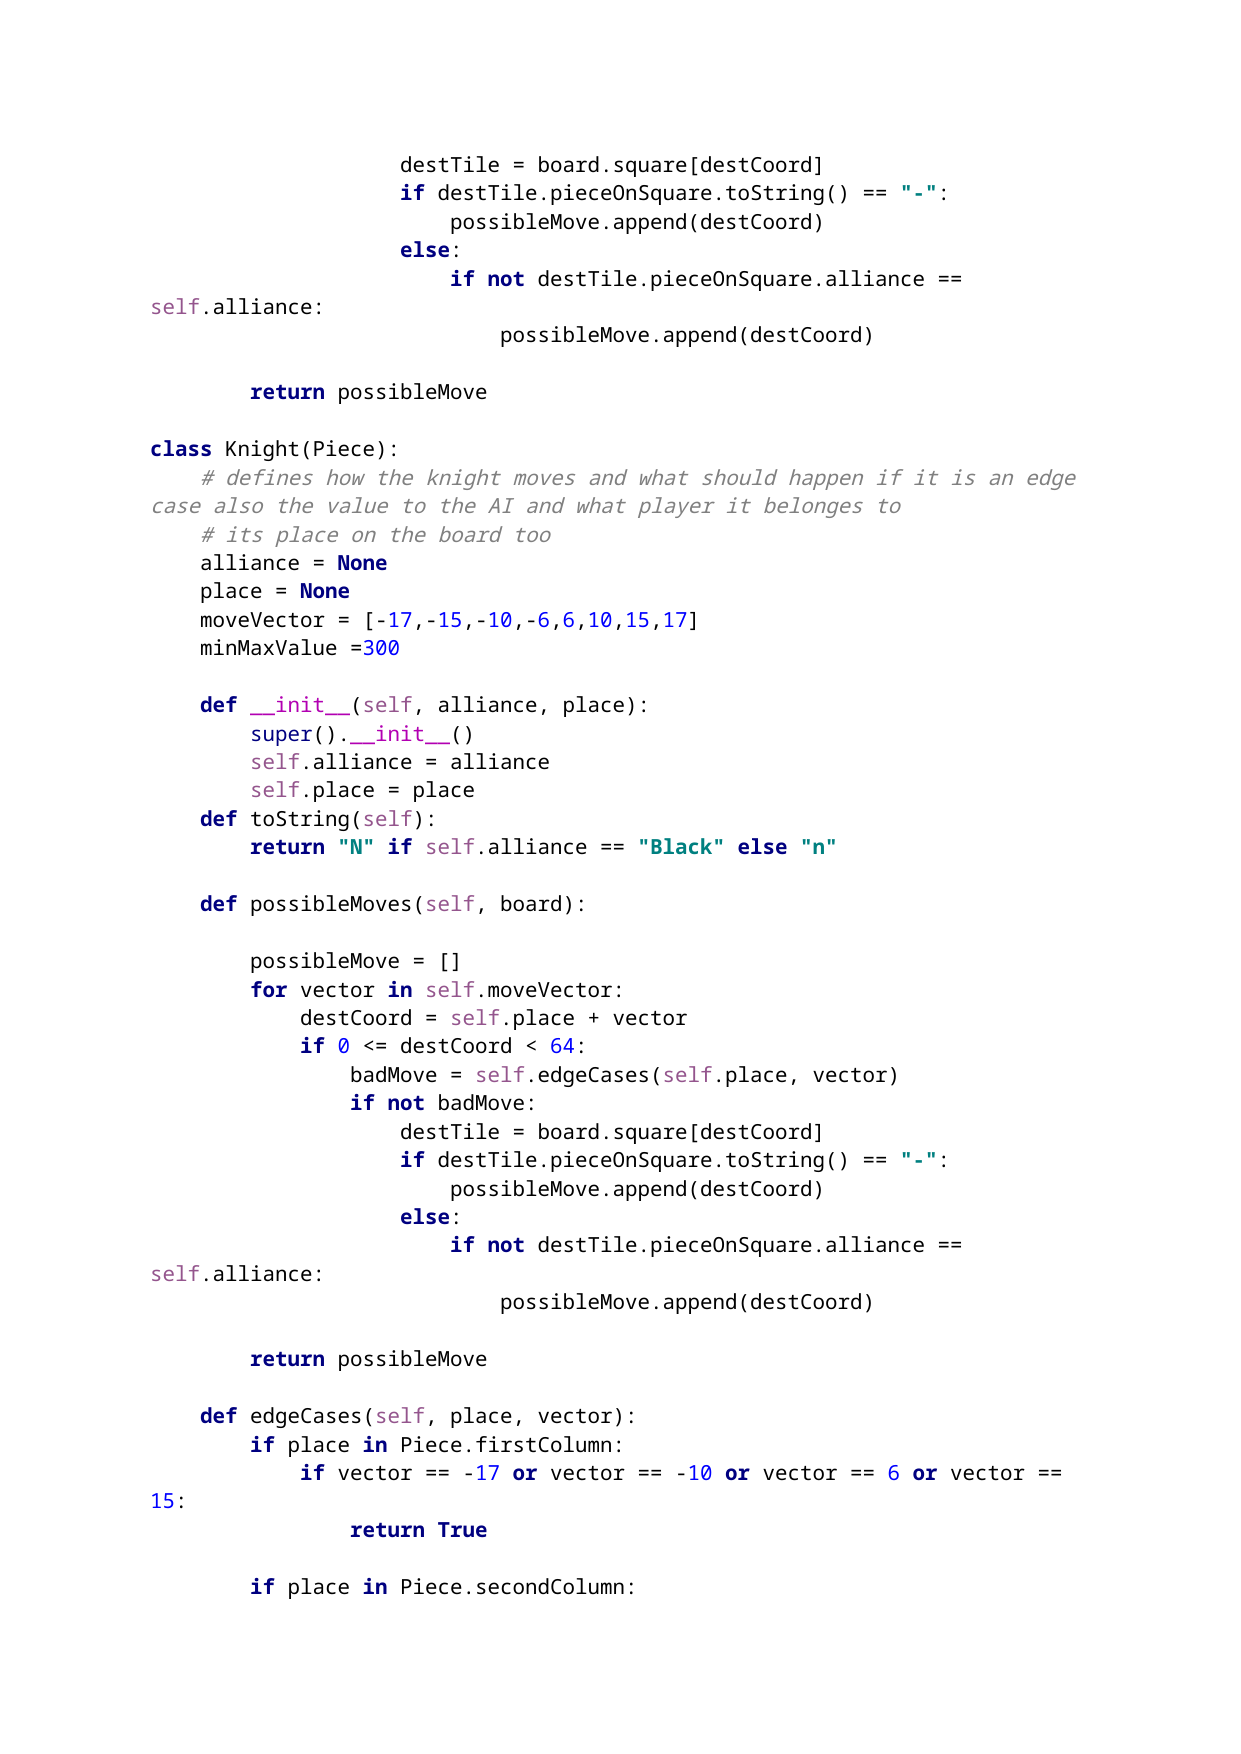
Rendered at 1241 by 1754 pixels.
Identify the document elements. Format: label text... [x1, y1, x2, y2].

text destTile = board.square[destCoord] if destTile.pieceOnSquare.toString() == "-": possibleMove.append(destCoord) else: if not destTile.pieceOnSquare.alliance == self.alliance: possibleMove.append(destCoord) return possibleMove class Knight(Piece): # defines how the knight moves and what should happen if it is an edge case also the value to the AI and what player it belonges to # its place on the board too alliance = None place = None moveVector = [-17,-15,-10,-6,6,10,15,17] minMaxValue =300 def __init__(self, alliance, place): super().__init__() self.alliance = alliance self.place = place def toString(self): return "N" if self.alliance == "Black" else "n" def possibleMoves(self, board): possibleMove = [] for vector in self.moveVector: destCoord = self.place + vector if 0 <= destCoord < 64: badMove = self.edgeCases(self.place, vector) if not badMove: destTile = board.square[destCoord] if destTile.pieceOnSquare.toString() == "-": possibleMove.append(destCoord) else: if not destTile.pieceOnSquare.alliance == self.alliance: possibleMove.append(destCoord) return possibleMove def edgeCases(self, place, vector): if place in Piece.firstColumn: if vector == -17 or vector == -10 or vector == 6 or vector == 15: return True if place in Piece.secondColumn: [150, 150, 1090, 1600]
